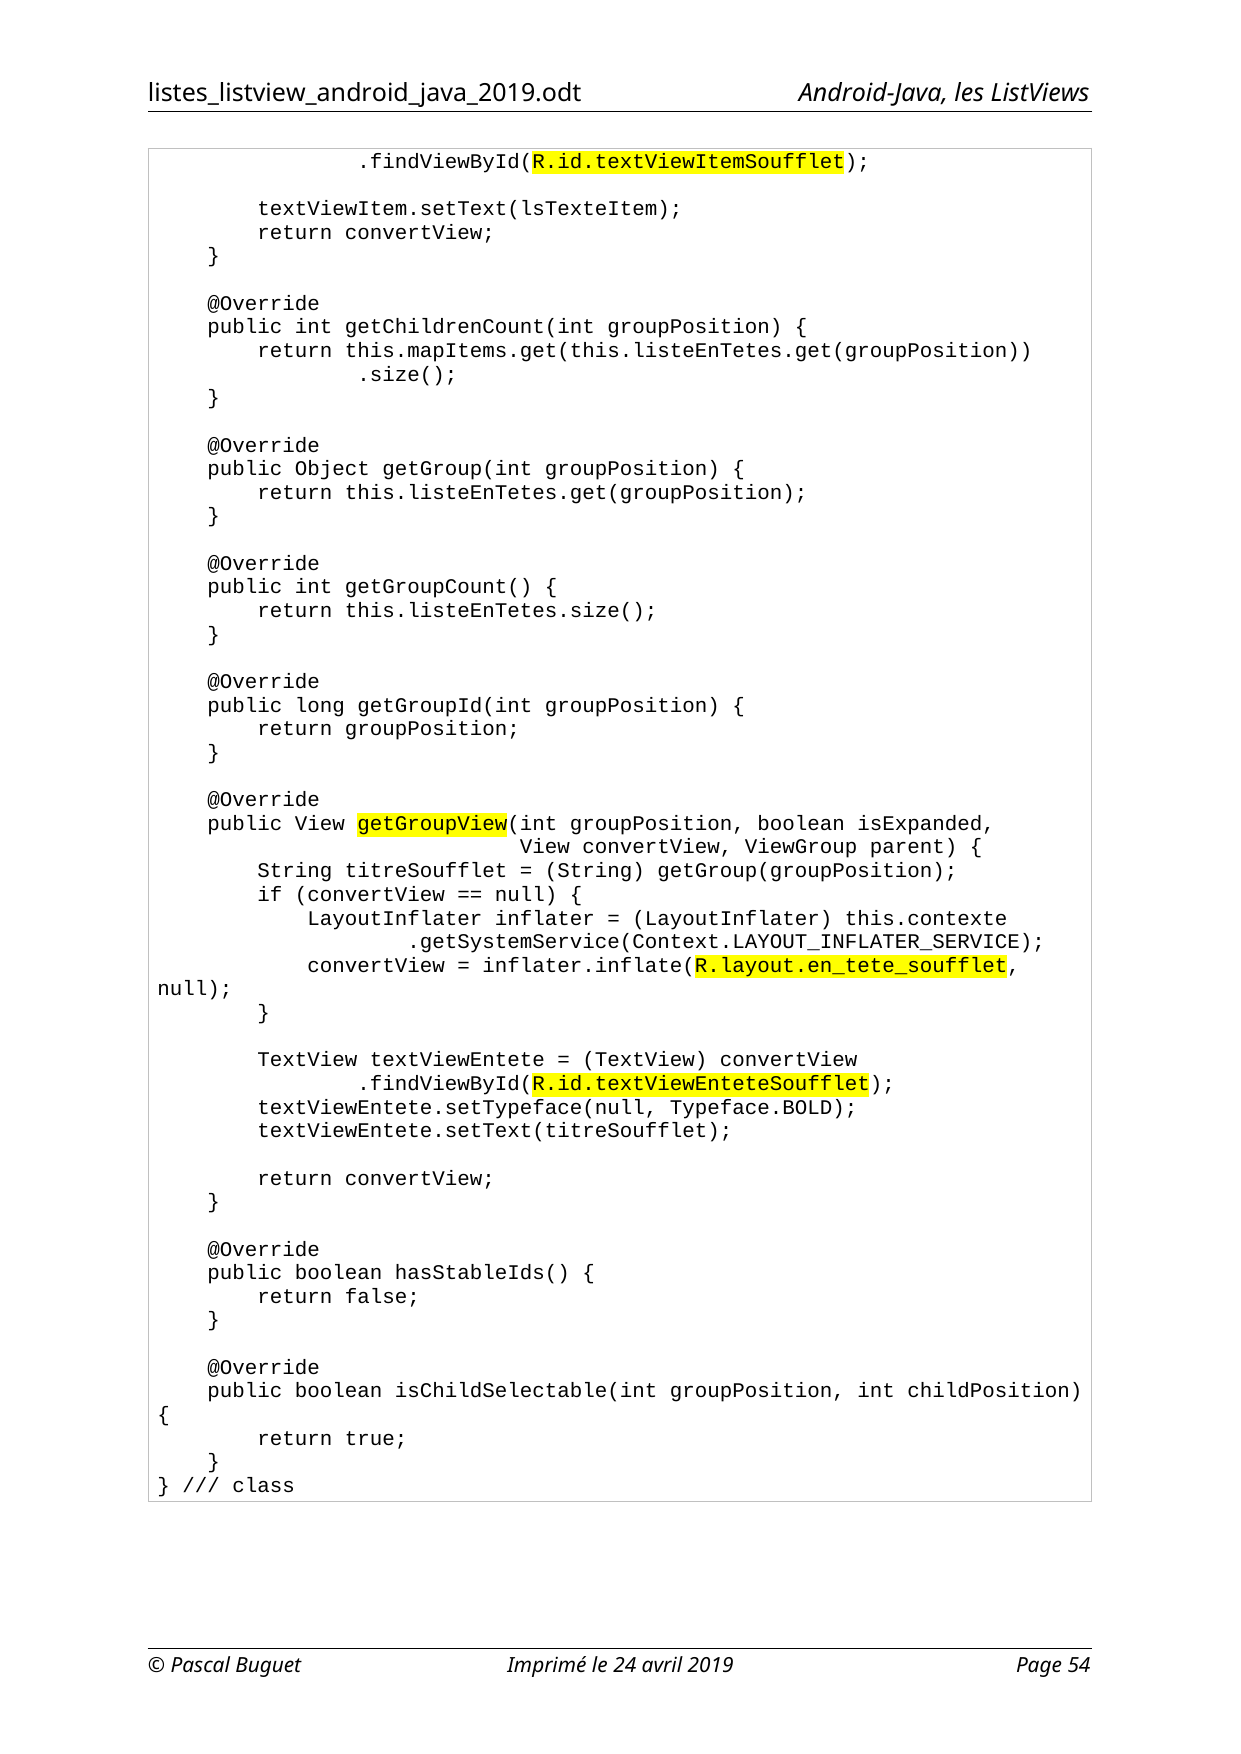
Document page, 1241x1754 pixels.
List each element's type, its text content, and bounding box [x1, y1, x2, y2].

text return groupPosition; [149, 715, 1091, 739]
text TextView textViewEntete = (TextView) convertView [149, 1046, 1091, 1070]
text @Override [149, 431, 1091, 455]
text public boolean isChildSelectable(int groupPosition, int childPosition) { [149, 1377, 1091, 1424]
text .getSystemService(Context.LAYOUT_INFLATER_SERVICE); [149, 928, 1091, 952]
text } [149, 1188, 1091, 1212]
text @Override [149, 1354, 1091, 1377]
text } [149, 621, 1091, 644]
text View convertView, ViewGroup parent) { [149, 833, 1091, 857]
text @Override [149, 289, 1091, 313]
text public boolean hasStableIds() { [149, 1259, 1091, 1283]
text textViewItem.setText(lsTexteItem); [149, 195, 1091, 219]
text return this.mapItems.get(this.listeEnTetes.get(groupPosition)) [149, 337, 1091, 361]
text String titreSoufflet = (String) getGroup(groupPosition); [149, 857, 1091, 881]
text public int getChildrenCount(int groupPosition) { [149, 313, 1091, 337]
text public long getGroupId(int groupPosition) { [149, 692, 1091, 715]
text public int getGroupCount() { [149, 573, 1091, 597]
text return true; [149, 1424, 1091, 1448]
text LayoutInflater inflater = (LayoutInflater) this.contexte [149, 904, 1091, 928]
text } /// class [149, 1472, 1091, 1501]
text .findViewById(R.id.textViewItemSoufflet); [149, 149, 1091, 171]
text } [149, 999, 1091, 1023]
text } [149, 384, 1091, 408]
text return this.listeEnTetes.size(); [149, 597, 1091, 621]
text } [149, 1306, 1091, 1330]
text } [149, 502, 1091, 526]
text return this.listeEnTetes.get(groupPosition); [149, 479, 1091, 502]
text textViewEntete.setTypeface(null, Typeface.BOLD); [149, 1093, 1091, 1117]
text return convertView; [149, 219, 1091, 242]
text } [149, 1448, 1091, 1472]
text convertView = inflater.inflate(R.layout.en_tete_soufflet, null); [149, 952, 1091, 999]
text if (convertView == null) { [149, 881, 1091, 904]
text return convertView; [149, 1164, 1091, 1188]
text .findViewById(R.id.textViewEnteteSoufflet); [149, 1070, 1091, 1093]
text } [149, 242, 1091, 266]
text @Override [149, 550, 1091, 573]
text public Object getGroup(int groupPosition) { [149, 455, 1091, 479]
text textViewEntete.setText(titreSoufflet); [149, 1117, 1091, 1141]
text .size(); [149, 361, 1091, 384]
text return false; [149, 1283, 1091, 1306]
text @Override [149, 668, 1091, 692]
text @Override [149, 1235, 1091, 1259]
text @Override [149, 786, 1091, 810]
text } [149, 739, 1091, 762]
text public View getGroupView(int groupPosition, boolean isExpanded, [149, 810, 1091, 833]
